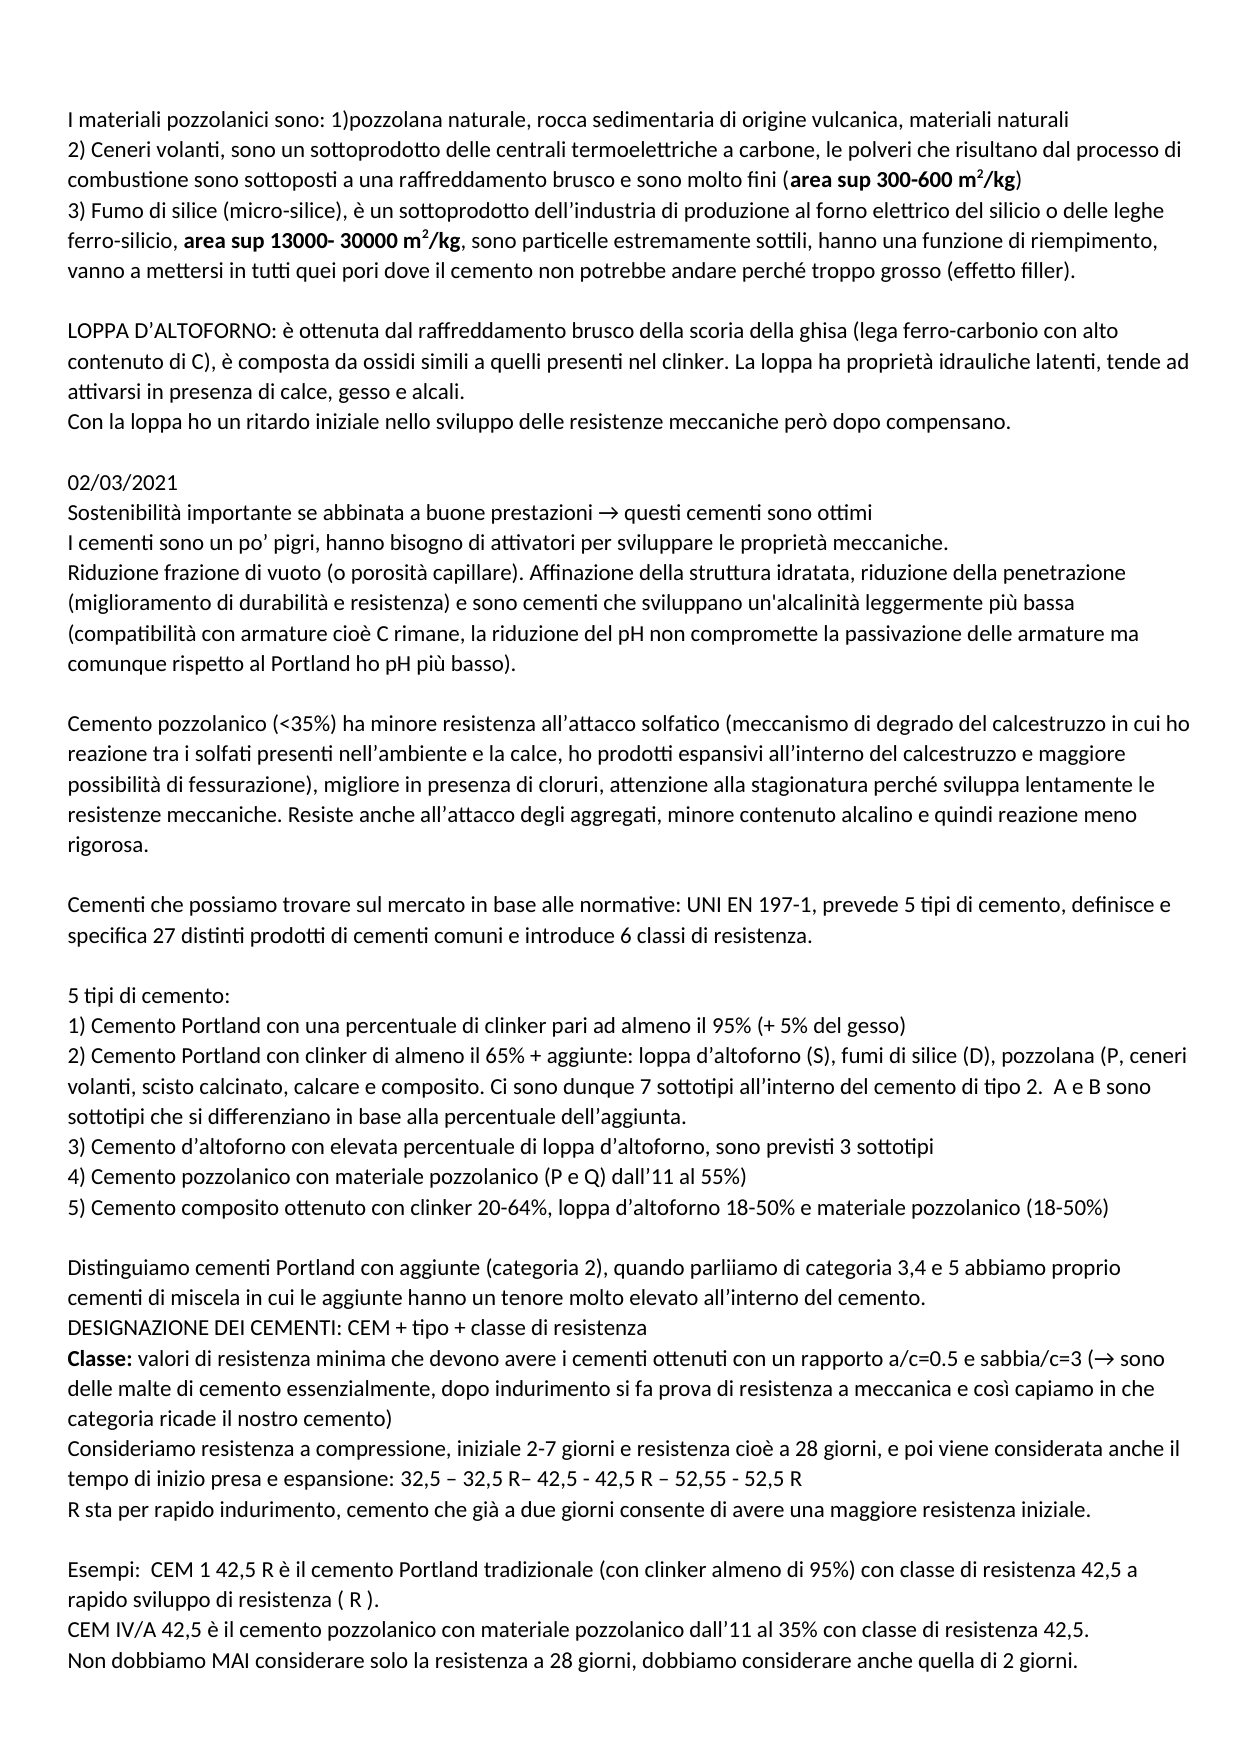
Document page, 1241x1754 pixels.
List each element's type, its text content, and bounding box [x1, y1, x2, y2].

text I materiali pozzolanici sono: 1)pozzolana naturale, rocca sedimentaria di origine vulcanica, materiali naturali 2) Ceneri volanti, sono un sottoprodotto delle centrali termoelettriche a carbone, le polveri che risultano dal processo di combustione sono sottoposti a una raffreddamento brusco e sono molto fini (area sup 300-600 m2/kg) 3) Fumo di silice (micro-silice), è un sottoprodotto dell’industria di produzione al forno elettrico del silicio o delle leghe ferro-silicio, area sup 13000- 30000 m2/kg, sono particelle estremamente sottili, hanno una funzione di riempimento, vanno a mettersi in tutti quei pori dove il cemento non potrebbe andare perché troppo grosso (effetto filler). LOPPA D’ALTOFORNO: è ottenuta dal raffreddamento brusco della scoria della ghisa (lega ferro-carbonio con alto contenuto di C), è composta da ossidi simili a quelli presenti nel clinker. La loppa ha proprietà idrauliche latenti, tende ad attivarsi in presenza di calce, gesso e alcali. Con la loppa ho un ritardo iniziale nello sviluppo delle resistenze meccaniche però dopo compensano. 02/03/2021 Sostenibilità importante se abbinata a buone prestazioni → questi cementi sono ottimi I cementi sono un po’ pigri, hanno bisogno di attivatori per sviluppare le proprietà meccaniche. Riduzione frazione di vuoto (o porosità capillare). Affinazione della struttura idratata, riduzione della penetrazione (miglioramento di durabilità e resistenza) e sono cementi che sviluppano un'alcalinità leggermente più bassa (compatibilità con armature cioè C rimane, la riduzione del pH non compromette la passivazione delle armature ma comunque rispetto al Portland ho pH più basso). Cemento pozzolanico (<35%) ha minore resistenza all’attacco solfatico (meccanismo di degrado del calcestruzzo in cui ho reazione tra i solfati presenti nell’ambiente e la calce, ho prodotti espansivi all’interno del calcestruzzo e maggiore possibilità di fessurazione), migliore in presenza di cloruri, attenzione alla stagionatura perché sviluppa lentamente le resistenze meccaniche. Resiste anche all’attacco degli aggregati, minore contenuto alcalino e quindi reazione meno rigorosa. Cementi che possiamo trovare sul mercato in base alle normative: UNI EN 197-1, prevede 5 tipi di cemento, definisce e specifica 27 distinti prodotti di cementi comuni e introduce 6 classi di resistenza. 5 tipi di cemento: 1) Cemento Portland con una percentuale di clinker pari ad almeno il 95% (+ 5% del gesso) 2) Cemento Portland con clinker di almeno il 65% + aggiunte: loppa d’altoforno (S), fumi di silice (D), pozzolana (P, ceneri volanti, scisto calcinato, calcare e composito. Ci sono dunque 7 sottotipi all’interno del cemento di tipo 2. A e B sono sottotipi che si differenziano in base alla percentuale dell’aggiunta. 3) Cemento d’altoforno con elevata percentuale di loppa d’altoforno, sono previsti 3 sottotipi 4) Cemento pozzolanico con materiale pozzolanico (P e Q) dall’11 al 55%) 5) Cemento composito ottenuto con clinker 20-64%, loppa d’altoforno 18-50% e materiale pozzolanico (18-50%) Distinguiamo cementi Portland con aggiunte (categoria 2), quando parliiamo di categoria 3,4 e 5 abbiamo proprio cementi di miscela in cui le aggiunte hanno un tenore molto elevato all’interno del cemento. DESIGNAZIONE DEI CEMENTI: CEM + tipo + classe di resistenza Classe: valori di resistenza minima che devono avere i cementi ottenuti con un rapporto a/c=0.5 e sabbia/c=3 (→ sono delle malte di cemento essenzialmente, dopo indurimento si fa prova di resistenza a meccanica e così capiamo in che categoria ricade il nostro cemento) Consideriamo resistenza a compressione, iniziale 2-7 giorni e resistenza cioè a 28 giorni, e poi viene considerata anche il tempo di inizio presa e espansione: 32,5 – 32,5 R– 42,5 - 42,5 R – 52,55 - 52,5 R R sta per rapido indurimento, cemento che già a due giorni consente di avere una maggiore resistenza iniziale. Esempi: CEM 1 42,5 R è il cemento Portland tradizionale (con clinker almeno di 95%) con classe di resistenza 42,5 a rapido sviluppo di resistenza ( R ). CEM IV/A 42,5 è il cemento pozzolanico con materiale pozzolanico dall’11 al 35% con classe di resistenza 42,5. Non dobbiamo MAI considerare solo la resistenza a 28 giorni, dobbiamo considerare anche quella di 2 giorni. [67, 75, 1201, 1674]
